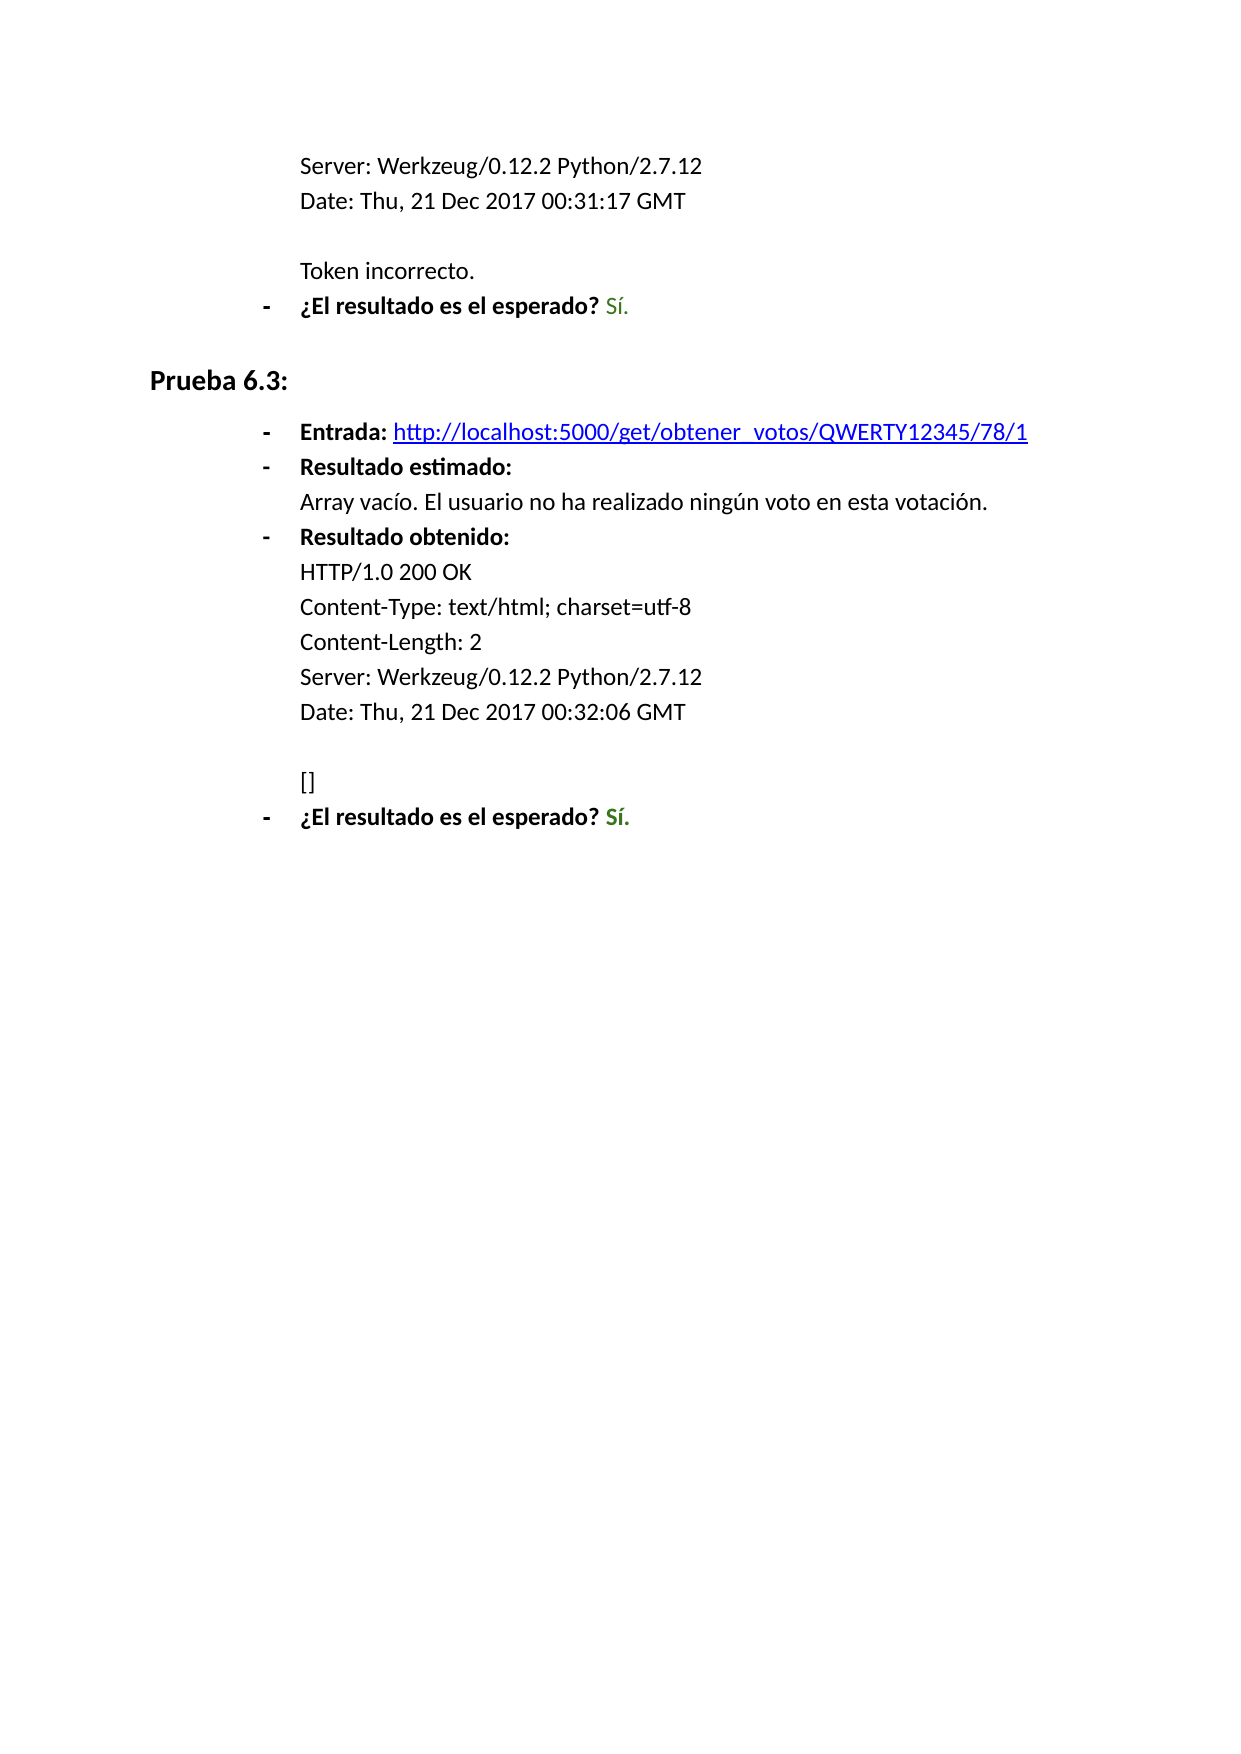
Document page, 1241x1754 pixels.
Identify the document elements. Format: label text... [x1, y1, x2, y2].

list Resultado obtenido: [262, 521, 1090, 551]
list Entrada: http://localhost:5000/get/obtener_votos/QWERTY12345/78/1 [262, 416, 1090, 446]
subtitle Prueba 6.3: [150, 362, 1090, 398]
text Token incorrecto. [225, 255, 1090, 286]
text Date: Thu, 21 Dec 2017 00:31:17 GMT [225, 185, 1090, 216]
text Content-Length: 2 [225, 626, 1090, 656]
list ¿El resultado es el esperado? Sí. [262, 290, 1090, 321]
text Server: Werkzeug/0.12.2 Python/2.7.12 [225, 661, 1090, 691]
text Server: Werkzeug/0.12.2 Python/2.7.12 [225, 150, 1090, 181]
text Date: Thu, 21 Dec 2017 00:32:06 GMT [225, 696, 1090, 726]
text [] [225, 766, 1090, 796]
list Resultado estimado: [262, 451, 1090, 481]
text Content-Type: text/html; charset=utf-8 [225, 591, 1090, 621]
text Array vacío. El usuario no ha realizado ningún voto en esta votación. [225, 486, 1090, 516]
text HTTP/1.0 200 OK [225, 556, 1090, 586]
list ¿El resultado es el esperado? Sí. [262, 801, 1090, 831]
